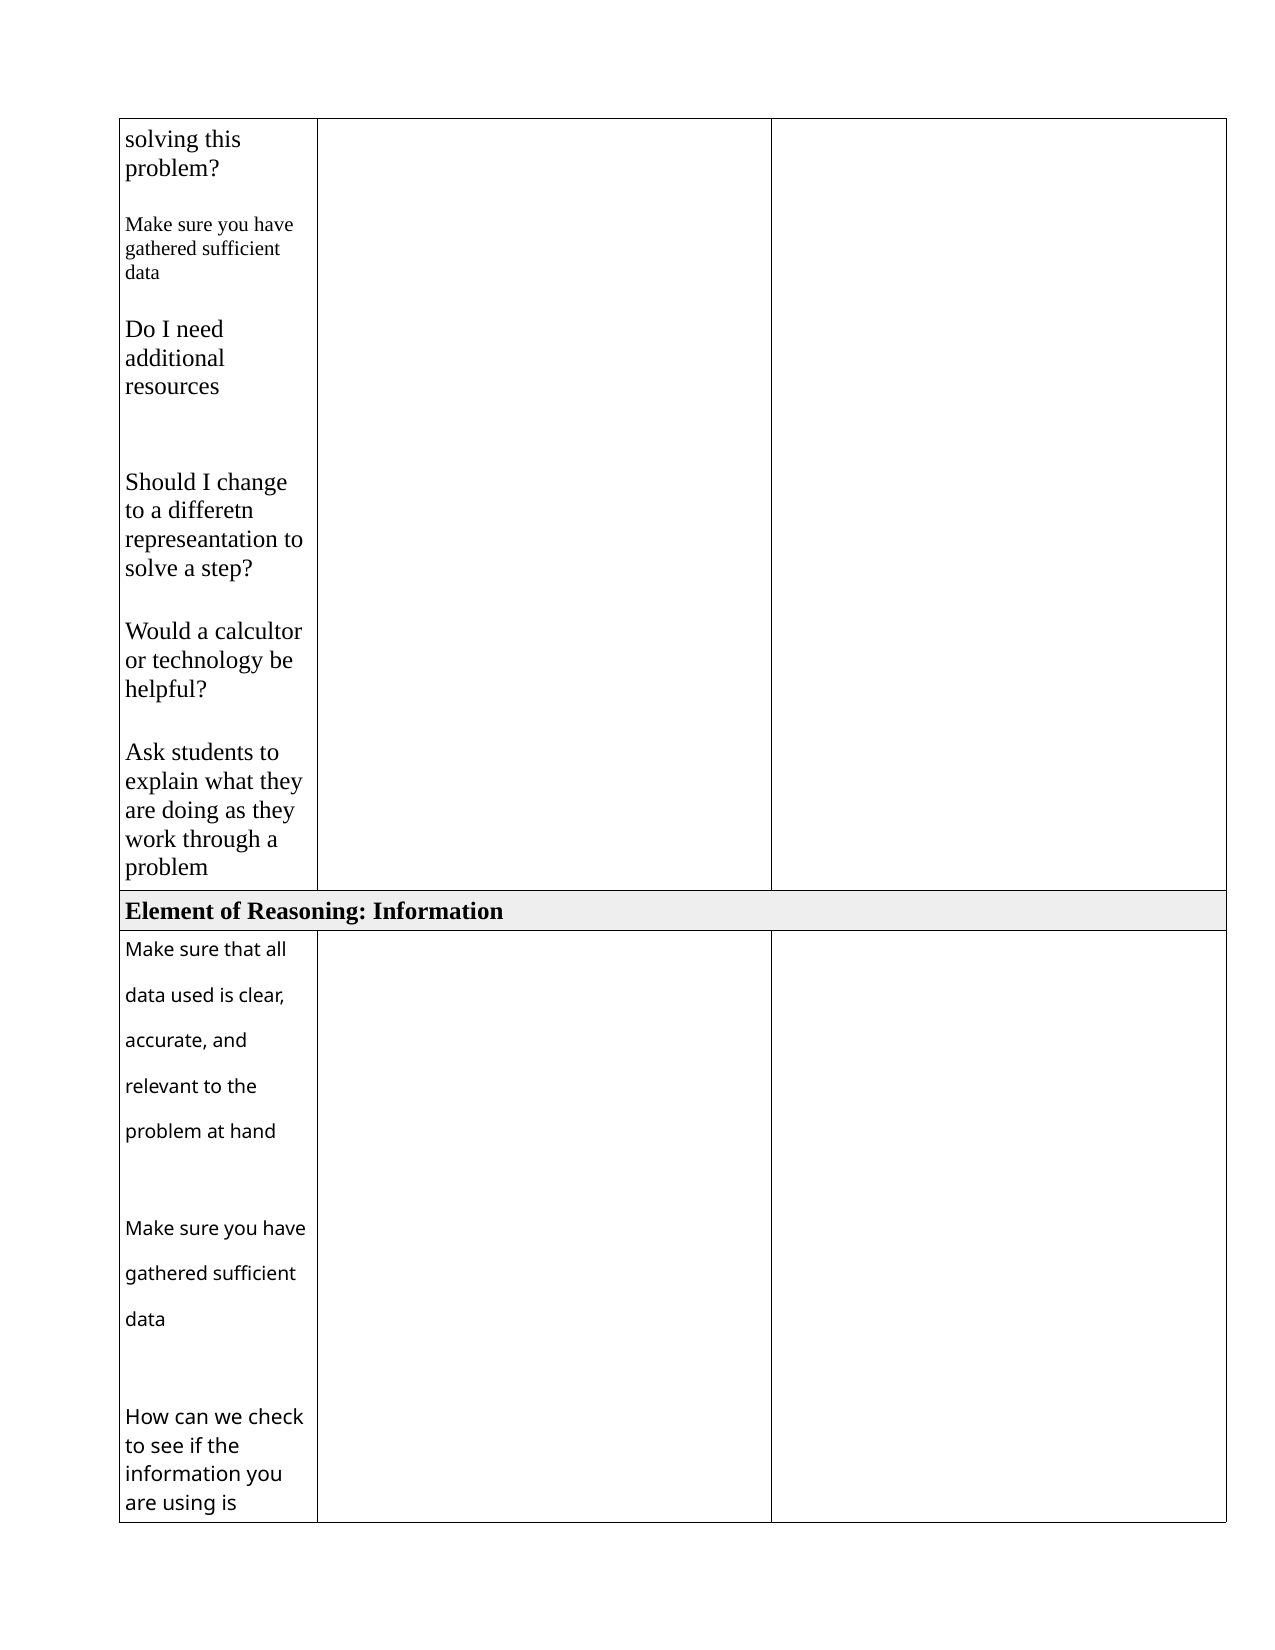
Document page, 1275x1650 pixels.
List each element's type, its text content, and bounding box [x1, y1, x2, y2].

table_cell solving this problem? Make sure you have gathered sufficient data Do I need additional resources Should I change to a differetn represeantation to solve a step? Would a calcultor or technology be helpful? Ask students to explain what they are doing as they work through a problem [120, 119, 317, 890]
table_cell Element of Reasoning: Information [120, 891, 1226, 930]
table_cell [772, 931, 1226, 1522]
table_cell [318, 931, 771, 1522]
table_cell [318, 119, 771, 890]
table_cell [772, 119, 1226, 890]
table_cell Make sure that all data used is clear, accurate, and relevant to the problem at hand Make sure you have gathered sufficient data How can we check to see if the information you are using is [120, 931, 317, 1522]
